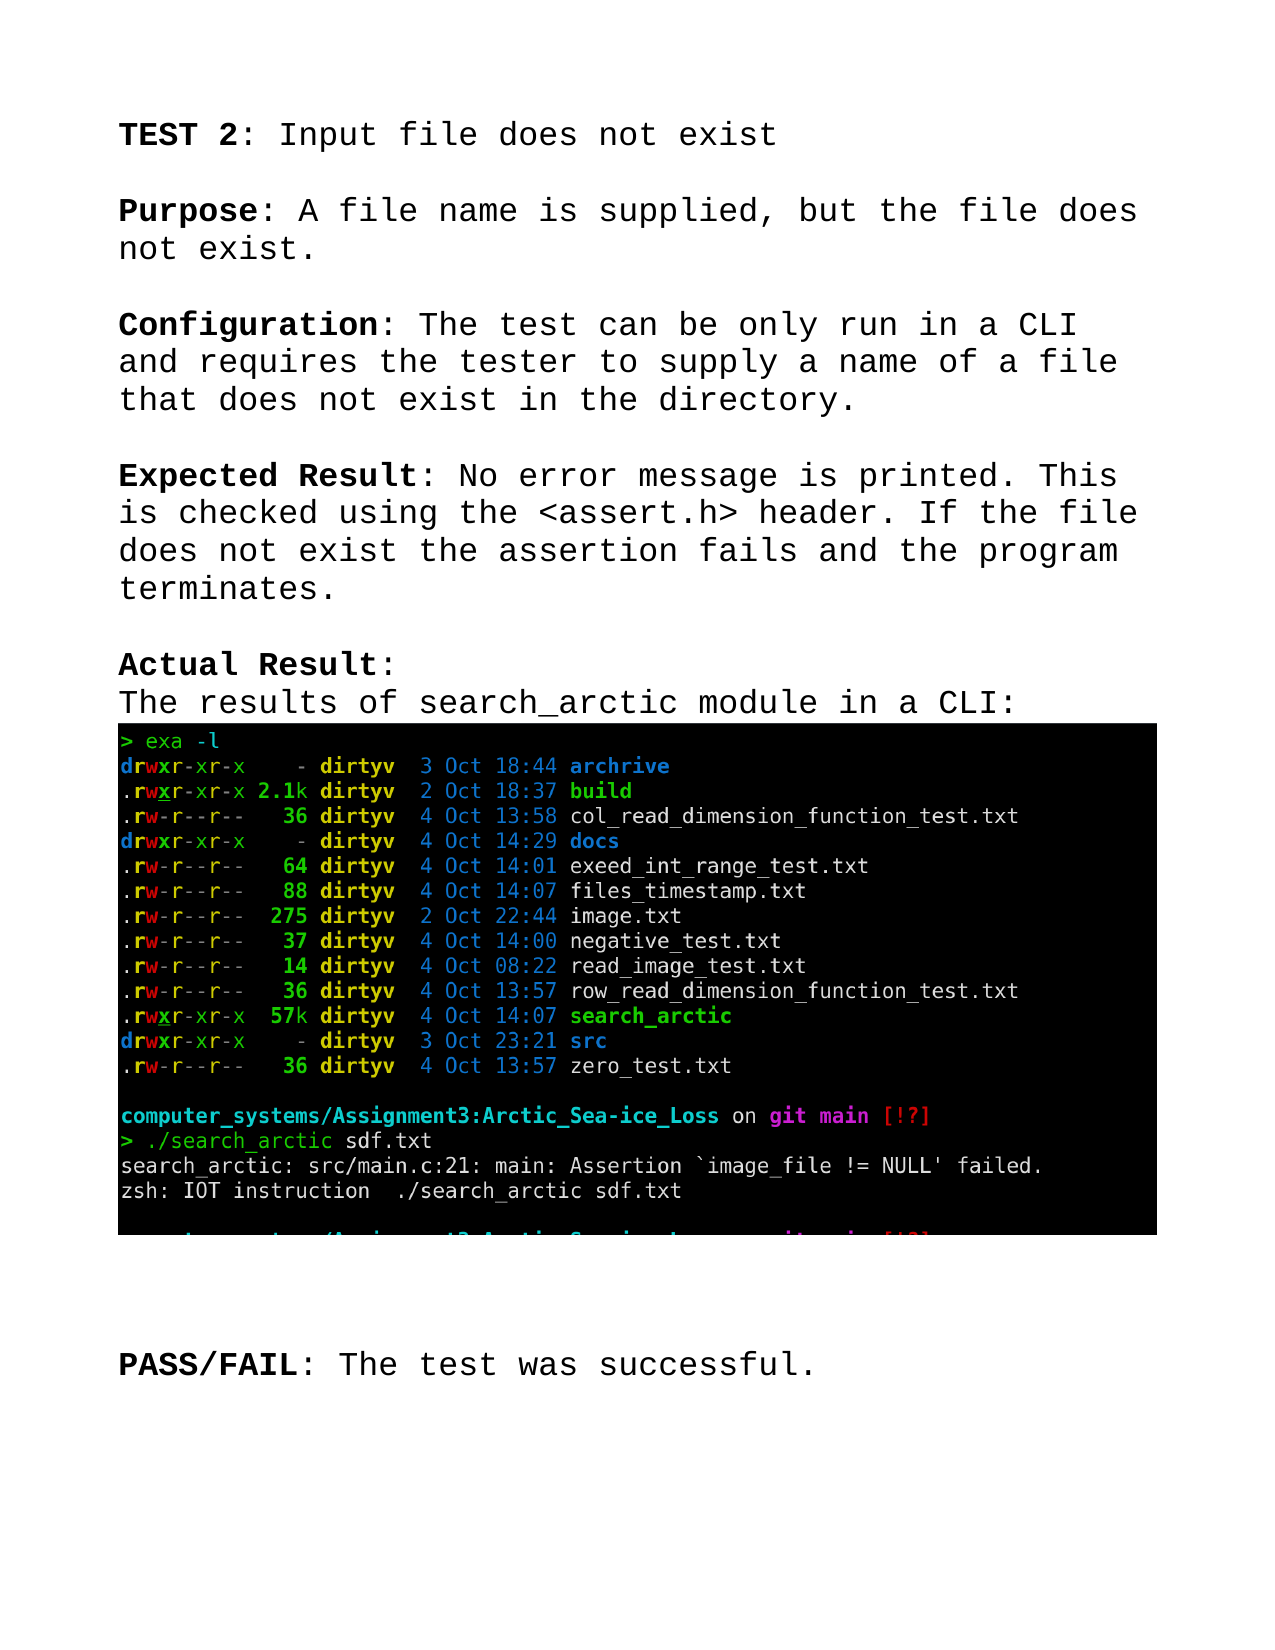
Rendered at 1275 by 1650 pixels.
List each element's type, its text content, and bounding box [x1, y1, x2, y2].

text Purpose: A file name is supplied, but the file does not exist. [118, 194, 1157, 269]
text TEST 2: Input file does not exist [118, 118, 1157, 156]
text The results of search_arctic module in a CLI: [118, 685, 1157, 723]
picture [118, 723, 1157, 1235]
text PASS/FAIL: The test was successful. [118, 1348, 1157, 1386]
text Configuration: The test can be only run in a CLI and requires the tester to supply a name of a file that does not exist in the directory. [118, 307, 1157, 421]
text Expected Result: No error message is printed. This is checked using the <assert.h> header. If the file does not exist the assertion fails and the program terminates. [118, 458, 1157, 610]
text Actual Result: [118, 647, 1157, 685]
